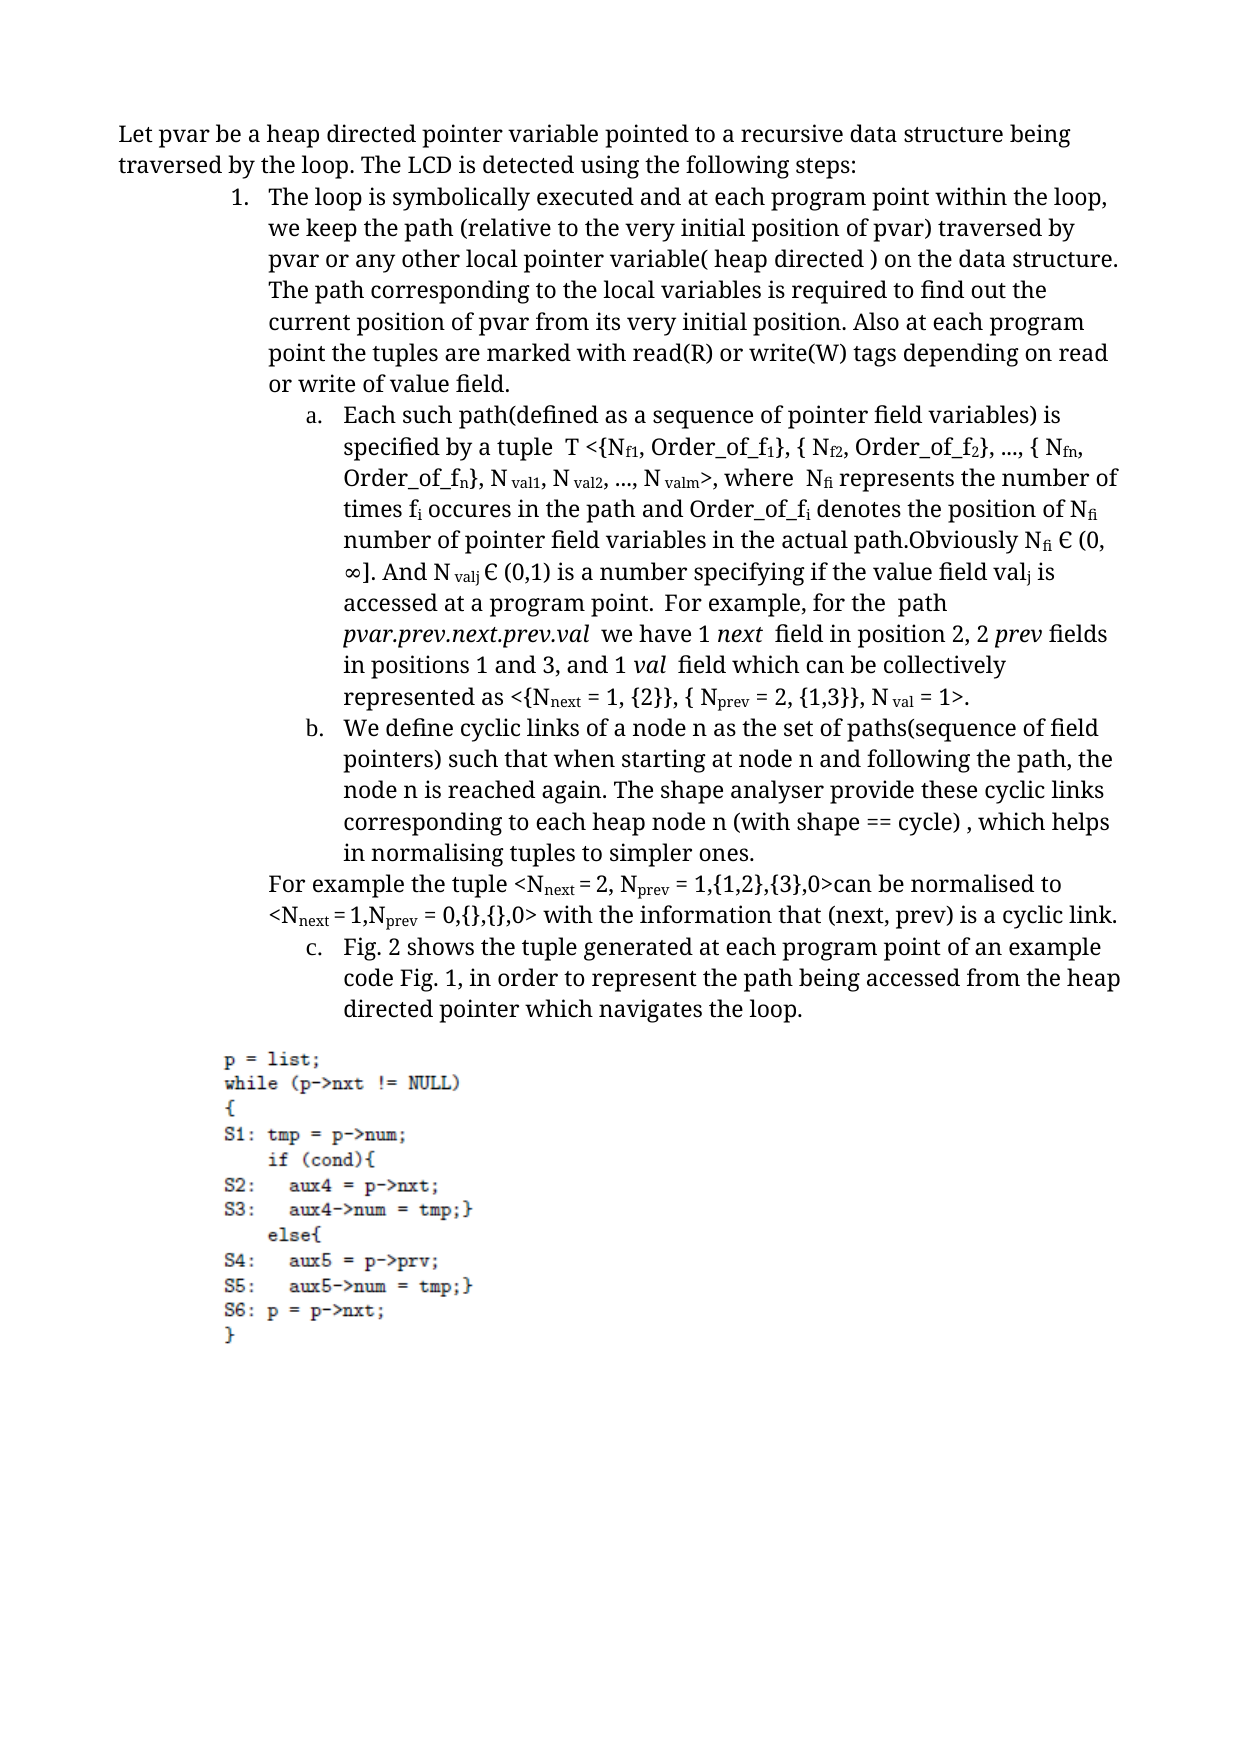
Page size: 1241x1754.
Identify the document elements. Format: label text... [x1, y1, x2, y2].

list Each such path(defined as a sequence of pointer field variables) is specified by a tuple T <{Nf1, Order_of_f1}, { Nf2, Order_of_f2}, ..., { Nfn, Order_of_fn}, N val1, N val2, ..., N valm>, where Nfi represents the number of times fi occures in the path and Order_of_fi denotes the position of Nfi number of pointer field variables in the actual path.Obviously Nfi Є (0, ∞]. And N valj Є (0,1) is a number specifying if the value field valj is accessed at a program point. For example, for the path pvar.prev.next.prev.val we have 1 next field in position 2, 2 prev fields in positions 1 and 3, and 1 val field which can be collectively represented as <{Nnext = 1, {2}}, { Nprev = 2, {1,3}}, N val = 1>. [306, 399, 1122, 712]
text Let pvar be a heap directed pointer variable pointed to a recursive data structure being traversed by the loop. The LCD is detected using the following steps: [118, 118, 1122, 181]
list For example the tuple <Nnext = 2, Nprev = 1,{1,2},{3},0>can be normalised to <Nnext = 1,Nprev = 0,{},{},0> with the information that (next, prev) is a cyclic link. [268, 868, 1122, 931]
list The loop is symbolically executed and at each program point within the loop, we keep the path (relative to the very initial position of pvar) traversed by pvar or any other local pointer variable( heap directed ) on the data structure. The path corresponding to the local variables is required to find out the current position of pvar from its very initial position. Also at each program point the tuples are marked with read(R) or write(W) tags depending on read or write of value field. [231, 181, 1122, 399]
list Fig. 2 shows the tuple generated at each program point of an example code Fig. 1, in order to represent the path being accessed from the heap directed pointer which navigates the loop. [306, 931, 1122, 1024]
list We define cyclic links of a node n as the set of paths(sequence of field pointers) such that when starting at node n and following the path, the node n is reached again. The shape analyser provide these cyclic links corresponding to each heap node n (with shape == cycle) , which helps in normalising tuples to simpler ones. [306, 712, 1122, 868]
